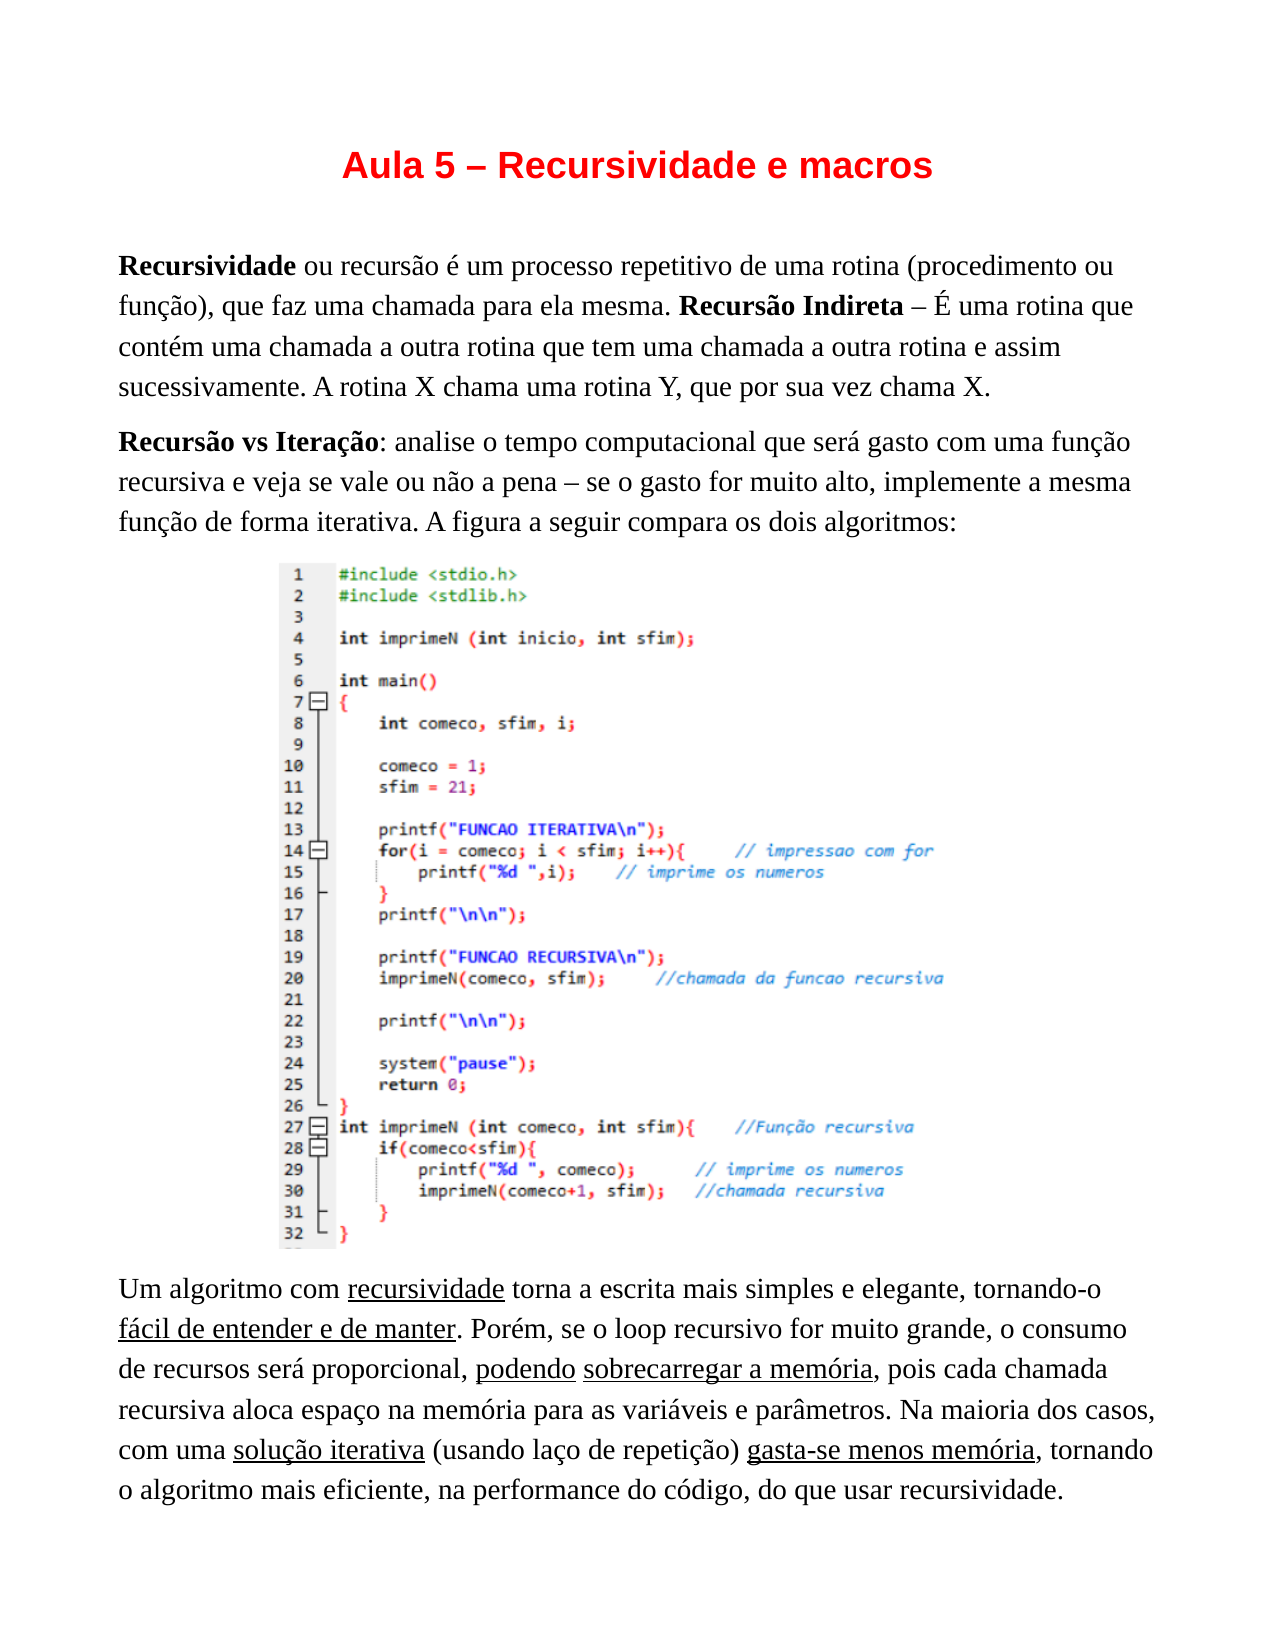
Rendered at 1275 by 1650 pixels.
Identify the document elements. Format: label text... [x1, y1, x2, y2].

picture [278, 558, 997, 1249]
text Recursão vs Iteração: analise o tempo computacional que será gasto com uma função recursiva e veja se vale ou não a pena – se o gasto for muito alto, implemente a mesma função de forma iterativa. A figura a seguir compara os dois algoritmos: [118, 424, 1157, 538]
subtitle Aula 5 – Recursividade e macros [118, 143, 1157, 187]
text Um algoritmo com recursividade torna a escrita mais simples e elegante, tornando-o fácil de entender e de manter. Porém, se o loop recursivo for muito grande, o consumo de recursos será proporcional, podendo sobrecarregar a memória, pois cada chamada recursiva aloca espaço na memória para as variáveis e parâmetros. Na maioria dos casos, com uma solução iterativa (usando laço de repetição) gasta-se menos memória, tornando o algoritmo mais eficiente, na performance do código, do que usar recursividade. [118, 1271, 1157, 1506]
text Recursividade ou recursão é um processo repetitivo de uma rotina (procedimento ou função), que faz uma chamada para ela mesma. Recursão Indireta – É uma rotina que contém uma chamada a outra rotina que tem uma chamada a outra rotina e assim sucessivamente. A rotina X chama uma rotina Y, que por sua vez chama X. [118, 248, 1157, 402]
